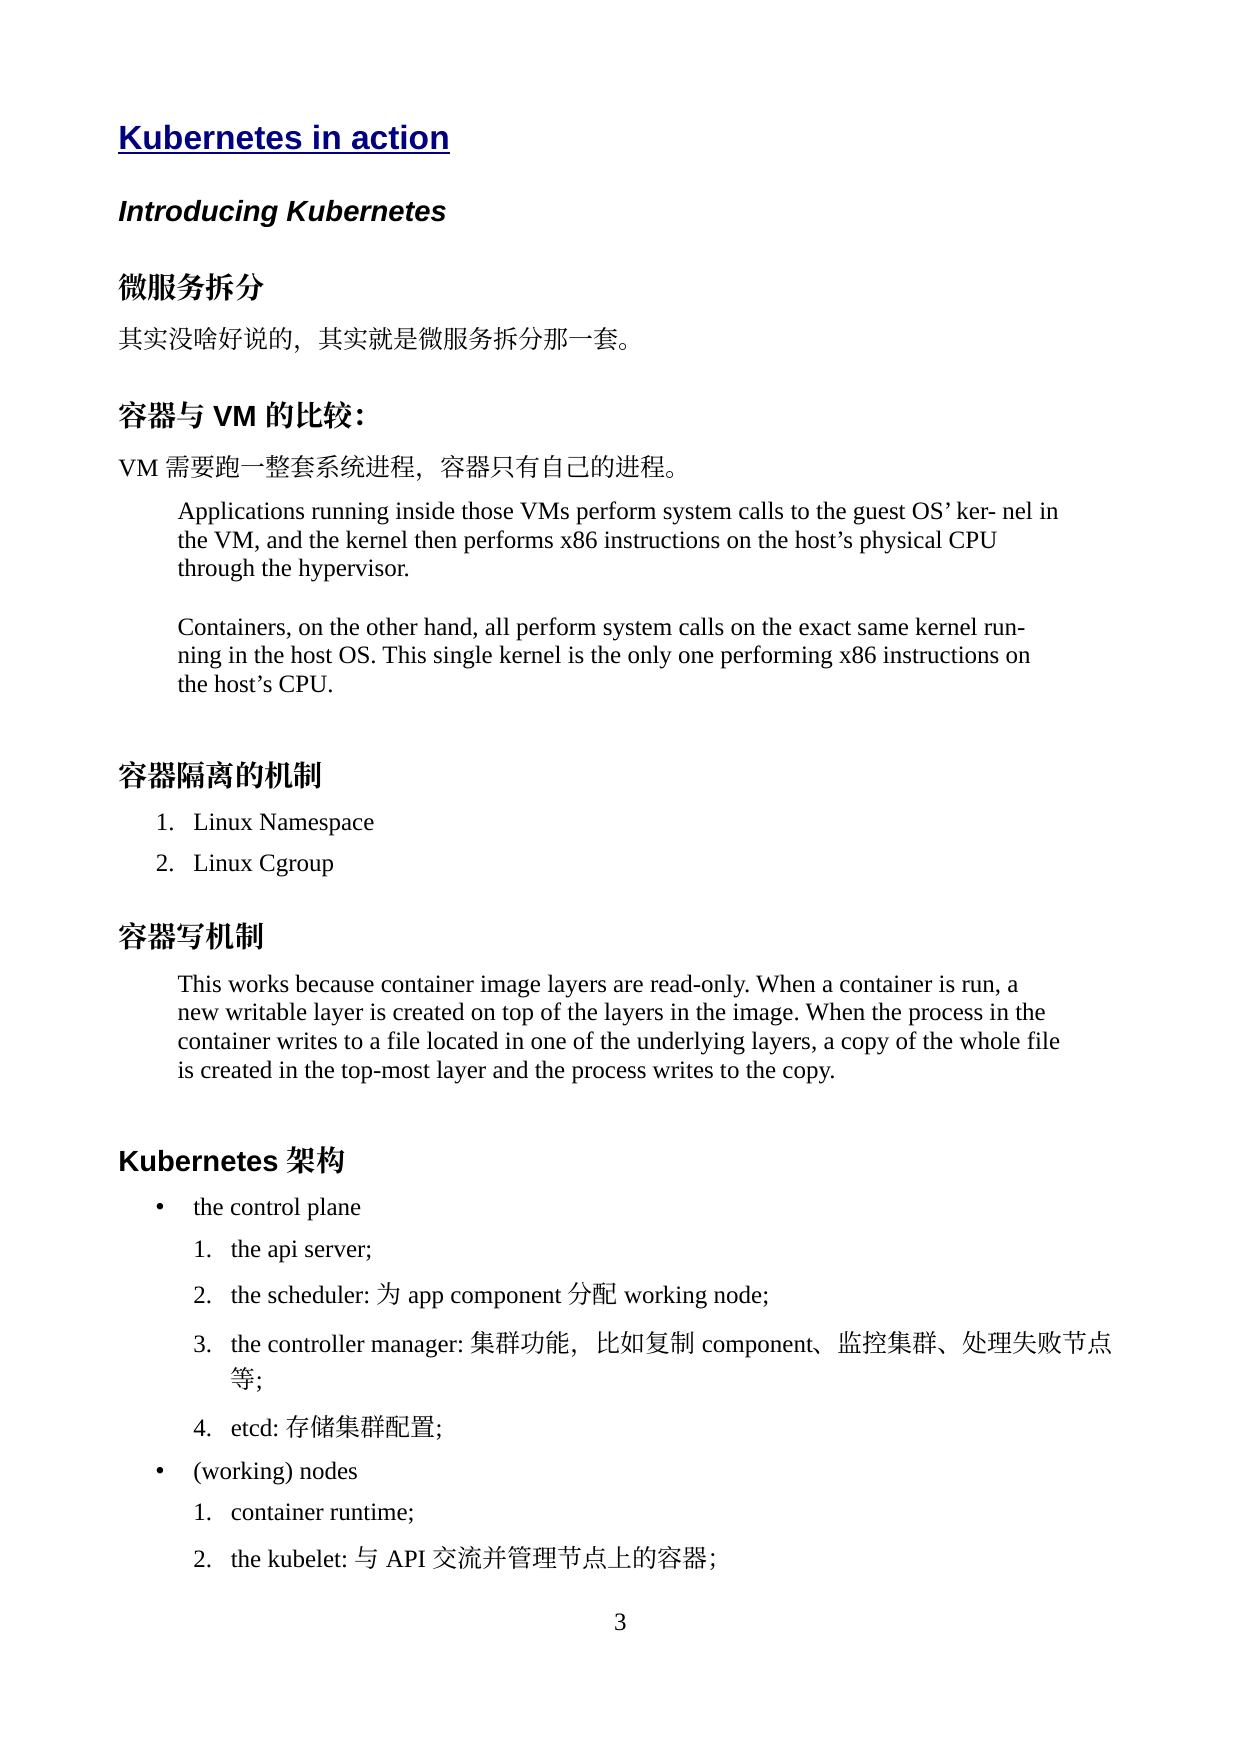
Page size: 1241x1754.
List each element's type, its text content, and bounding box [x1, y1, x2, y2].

subtitle Kubernetes in action [118, 118, 1122, 157]
text This works because container image layers are read-only. When a container is run, a new writable layer is created on top of the layers in the image. When the process in the container writes to a file located in one of the underlying layers, a copy of the whole file is created in the top-most layer and the process writes to the copy. [177, 969, 1063, 1084]
subtitle 容器隔离的机制 [118, 752, 1122, 794]
subtitle 容器写机制 [118, 914, 1122, 956]
subtitle Kubernetes 架构 [118, 1138, 1122, 1180]
text Containers, on the other hand, all perform system calls on the exact same kernel run- ning in the host OS. This single kernel is the only one performing x86 instructions on the host’s CPU. [177, 612, 1063, 698]
text 其实没啥好说的，其实就是微服务拆分那一套。 [118, 320, 1122, 356]
list the api server; [193, 1234, 1122, 1262]
list the kubelet: 与 API 交流并管理节点上的容器； [193, 1539, 1122, 1575]
list container runtime; [193, 1497, 1122, 1526]
list the controller manager: 集群功能，比如复制 component、监控集群、处理失败节点等; [193, 1323, 1122, 1395]
list the control plane [156, 1192, 1122, 1221]
subtitle 微服务拆分 [118, 265, 1122, 307]
list Linux Cgroup [156, 848, 1122, 877]
subtitle 容器与 VM 的比较： [118, 393, 1122, 435]
subtitle Introducing Kubernetes [118, 194, 1122, 228]
list (working) nodes [156, 1456, 1122, 1485]
text VM 需要跑一整套系统进程，容器只有自己的进程。 [118, 447, 1122, 483]
list Linux Namespace [156, 807, 1122, 836]
list the scheduler: 为 app component 分配 working node; [193, 1275, 1122, 1311]
list etcd: 存储集群配置; [193, 1408, 1122, 1444]
text Applications running inside those VMs perform system calls to the guest OS’ ker- nel in the VM, and the kernel then performs x86 instructions on the host’s physical CPU through the hypervisor. [177, 496, 1063, 582]
